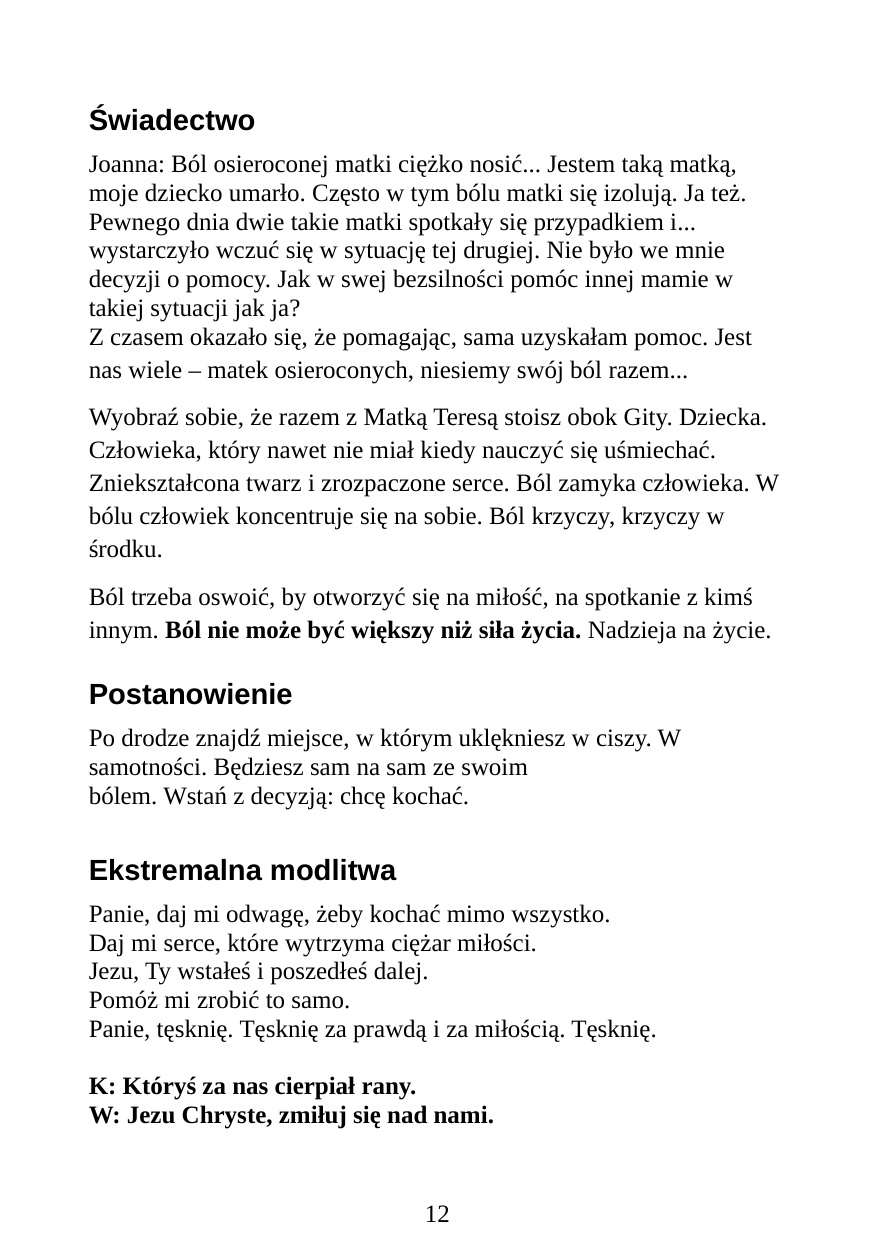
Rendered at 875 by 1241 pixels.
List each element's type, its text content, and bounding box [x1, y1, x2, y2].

text Wyobraź sobie, że razem z Matką Teresą stoisz obok Gity. Dziecka. Człowieka, który nawet nie miał kiedy nauczyć się uśmiechać. Zniekształcona twarz i zrozpaczone serce. Ból zamyka człowieka. W bólu człowiek koncentruje się na sobie. Ból krzyczy, krzyczy w środku. [88, 402, 786, 563]
text Pomóż mi zrobić to samo. [88, 985, 786, 1014]
subtitle Postanowienie [88, 677, 786, 711]
text Panie, tęsknię. Tęsknię za prawdą i za miłością. Tęsknię. [88, 1014, 786, 1043]
text Z czasem okazało się, że pomagając, sama uzyskałam pomoc. Jest nas wiele – matek osieroconych, niesiemy swój ból razem... [88, 322, 786, 383]
text W: Jezu Chryste, zmiłuj się nad nami. [88, 1100, 786, 1129]
text bólem. Wstań z decyzją: chcę kochać. [88, 781, 786, 809]
text Joanna: Ból osieroconej matki ciężko nosić... Jestem taką matką, moje dziecko umarło. Często w tym bólu matki się izolują. Ja też. Pewnego dnia dwie takie matki spotkały się przypadkiem i... wystarczyło wczuć się w sytuację tej drugiej. Nie było we mnie decyzji o pomocy. Jak w swej bezsilności pomóc innej mamie w takiej sytuacji jak ja? [88, 149, 786, 322]
text Ból trzeba oswoić, by otworzyć się na miłość, na spotkanie z kimś innym. Ból nie może być większy niż siła życia. Nadzieja na życie. [88, 582, 786, 644]
text K: Któryś za nas cierpiał rany. [88, 1071, 786, 1100]
text Po drodze znajdź miejsce, w którym uklękniesz w ciszy. W samotności. Będziesz sam na sam ze swoim [88, 723, 786, 781]
text Panie, daj mi odwagę, żeby kochać mimo wszystko. [88, 899, 786, 928]
text Daj mi serce, które wytrzyma ciężar miłości. [88, 928, 786, 956]
subtitle Świadectwo [88, 103, 786, 137]
subtitle Ekstremalna modlitwa [88, 853, 786, 886]
text Jezu, Ty wstałeś i poszedłeś dalej. [88, 956, 786, 985]
